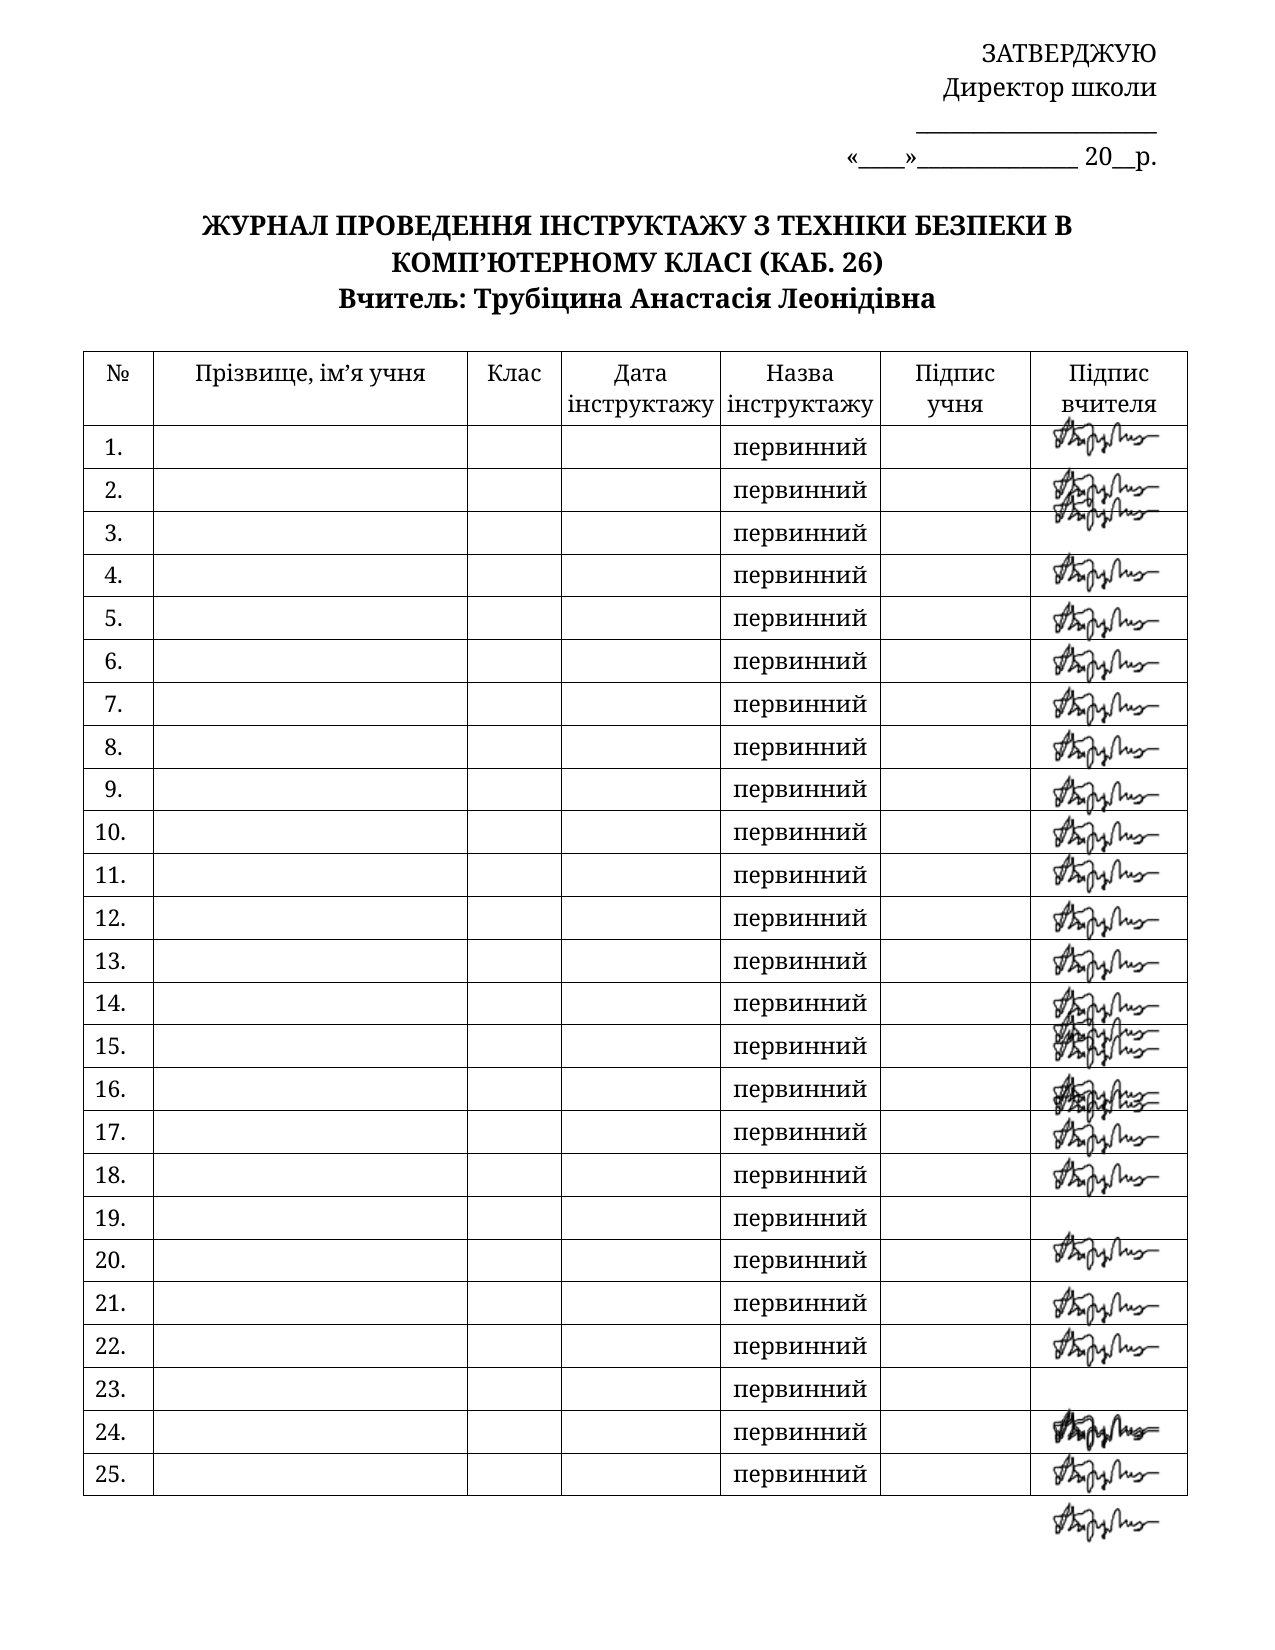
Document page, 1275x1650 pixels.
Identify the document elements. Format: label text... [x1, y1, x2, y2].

table_cell [154, 1368, 467, 1410]
table_cell первинний [721, 1154, 880, 1196]
table_cell [154, 940, 467, 982]
table_cell [84, 683, 153, 725]
table_cell [1031, 811, 1048, 853]
table_cell [154, 1197, 467, 1238]
table_cell [154, 555, 467, 596]
table_cell [1164, 854, 1187, 896]
table_header № [84, 352, 153, 425]
table_cell [1031, 512, 1187, 553]
text «____»______________ 20__р. [118, 138, 1157, 172]
table_cell первинний [721, 854, 880, 896]
table_cell [1031, 897, 1048, 939]
table_cell [84, 512, 153, 553]
table_header Прізвище, ім’я учня [154, 352, 467, 425]
table_cell [562, 1154, 720, 1196]
table_cell [84, 1411, 153, 1452]
table_cell [468, 597, 561, 639]
table_cell [468, 1368, 561, 1410]
table_cell [881, 1025, 1030, 1067]
table_cell [881, 1111, 1030, 1153]
table_cell [154, 683, 467, 725]
table_cell [84, 1197, 153, 1238]
table_cell [562, 1282, 720, 1324]
table_cell [881, 426, 1030, 468]
table_cell первинний [721, 940, 880, 982]
table_cell [562, 1325, 720, 1367]
table_cell [1164, 683, 1187, 725]
table_cell [154, 597, 467, 639]
table_cell [1164, 769, 1187, 810]
table_cell [562, 1197, 720, 1238]
table_cell [562, 1240, 720, 1281]
table_cell [468, 512, 561, 553]
table_cell первинний [721, 1368, 880, 1410]
text ЖУРНАЛ ПРОВЕДЕННЯ ІНСТРУКТАЖУ З ТЕХНІКИ БЕЗПЕКИ В КОМП’ЮТЕРНОМУ КЛАСІ (КАБ. 26) [118, 206, 1157, 280]
table_cell [562, 1111, 720, 1153]
table_cell первинний [721, 983, 880, 1024]
table_cell [881, 1411, 1030, 1452]
table_cell [84, 555, 153, 596]
table_cell [1031, 597, 1048, 639]
table_cell [881, 469, 1030, 511]
table_header Дата інструктажу [562, 352, 720, 425]
table_header Підпис учня [881, 352, 1030, 425]
table_cell [154, 983, 467, 1024]
table_cell [154, 512, 467, 553]
table_cell [84, 640, 153, 682]
table_cell [881, 1154, 1030, 1196]
table_cell [1031, 1325, 1048, 1367]
table_cell [562, 640, 720, 682]
table_cell [84, 983, 153, 1024]
table_cell [84, 1240, 153, 1281]
table_cell [154, 1068, 467, 1110]
table_cell [562, 1454, 720, 1495]
table_cell [84, 597, 153, 639]
table_cell [1031, 726, 1048, 767]
table_cell [154, 726, 467, 767]
table_cell [154, 811, 467, 853]
table_cell [1164, 983, 1187, 1024]
table_cell первинний [721, 1111, 880, 1153]
table_cell [468, 1454, 561, 1495]
table_cell [154, 1282, 467, 1324]
table_cell [1031, 640, 1048, 682]
text _____________________ [118, 104, 1157, 138]
table_cell [881, 940, 1030, 982]
table_cell [881, 769, 1030, 810]
table_cell [468, 683, 561, 725]
table_cell [84, 726, 153, 767]
table_cell [881, 1282, 1030, 1324]
table_cell [562, 983, 720, 1024]
table_cell [562, 555, 720, 596]
table_cell [1031, 983, 1048, 1024]
table_cell [468, 1068, 561, 1110]
table_cell [562, 512, 720, 553]
table_cell [562, 854, 720, 896]
table_cell [881, 1368, 1030, 1410]
table_cell [468, 640, 561, 682]
table_header Назва інструктажу [721, 352, 880, 425]
table_cell [881, 683, 1030, 725]
table_cell [468, 1197, 561, 1238]
table_cell [562, 1411, 720, 1452]
table_cell [468, 1282, 561, 1324]
table_cell [1164, 1240, 1187, 1281]
table_header Клас [468, 352, 561, 425]
table_cell [881, 726, 1030, 767]
table_cell [468, 1025, 561, 1067]
table_cell [1164, 640, 1187, 682]
text Вчитель: Трубіцина Анастасія Леонідівна [118, 280, 1157, 317]
table_cell [1031, 1154, 1048, 1196]
table_cell [562, 1025, 720, 1067]
table_cell [881, 1240, 1030, 1281]
table_cell [84, 1325, 153, 1367]
table_cell [154, 1154, 467, 1196]
table_cell [562, 726, 720, 767]
table_cell первинний [721, 1025, 880, 1067]
table_cell [562, 597, 720, 639]
table_cell [84, 769, 153, 810]
table_cell [1031, 555, 1048, 596]
table_cell [1164, 555, 1187, 596]
table_cell первинний [721, 1325, 880, 1367]
table_cell [154, 1325, 467, 1367]
table_cell [1164, 940, 1187, 982]
table_cell [881, 1197, 1030, 1238]
table_cell [154, 769, 467, 810]
table_cell [154, 1025, 467, 1067]
table_cell [468, 1240, 561, 1281]
table_cell [1031, 469, 1048, 511]
table_cell [468, 469, 561, 511]
table_cell первинний [721, 1240, 880, 1281]
table_cell [881, 1068, 1030, 1110]
table_cell [1031, 1282, 1048, 1324]
table_cell [1164, 1111, 1187, 1153]
table_cell первинний [721, 769, 880, 810]
table_cell [1031, 1240, 1048, 1281]
table_cell [881, 597, 1030, 639]
table_cell [84, 1154, 153, 1196]
table_cell первинний [721, 597, 880, 639]
table_cell [562, 683, 720, 725]
table_cell [84, 1111, 153, 1153]
table_cell [562, 897, 720, 939]
table_cell [562, 769, 720, 810]
table_cell [84, 811, 153, 853]
table_cell первинний [721, 1197, 880, 1238]
table_cell [1164, 811, 1187, 853]
table_cell [468, 769, 561, 810]
table_cell [468, 854, 561, 896]
table_cell [154, 426, 467, 468]
table_cell [468, 726, 561, 767]
table_cell [881, 1454, 1030, 1495]
table_cell [1164, 426, 1187, 468]
table_cell [468, 1411, 561, 1452]
table_cell [154, 1240, 467, 1281]
table_cell [1164, 1454, 1187, 1495]
table_cell первинний [721, 1282, 880, 1324]
table_cell [1031, 769, 1048, 810]
table_cell [1164, 597, 1187, 639]
picture [1048, 1223, 1164, 1376]
picture [1048, 544, 1164, 1206]
table_cell [881, 555, 1030, 596]
table_cell [881, 983, 1030, 1024]
text Директор школи [118, 70, 1157, 104]
table_cell [1031, 1368, 1187, 1410]
table_cell [881, 854, 1030, 896]
table_cell [84, 1454, 153, 1495]
table_cell [84, 940, 153, 982]
table_cell [881, 811, 1030, 853]
table_cell [468, 1325, 561, 1367]
table_cell [562, 940, 720, 982]
table_cell [562, 426, 720, 468]
table_cell первинний [721, 512, 880, 553]
table_cell [84, 854, 153, 896]
table_cell [468, 940, 561, 982]
picture [1048, 1400, 1164, 1551]
table_header Підпис вчителя [1031, 352, 1187, 425]
table_cell [1031, 683, 1048, 725]
table_cell [154, 1111, 467, 1153]
table_cell [84, 1068, 153, 1110]
table_cell первинний [721, 726, 880, 767]
table_cell [881, 897, 1030, 939]
table_cell [154, 469, 467, 511]
table_cell [1031, 426, 1048, 468]
table_cell [562, 811, 720, 853]
table_cell первинний [721, 555, 880, 596]
picture [1048, 408, 1164, 540]
table_cell [562, 1368, 720, 1410]
table_cell [1031, 854, 1048, 896]
table_cell первинний [721, 811, 880, 853]
table_cell [1164, 1025, 1187, 1067]
table_cell [84, 1282, 153, 1324]
table_cell [1164, 1411, 1187, 1452]
table_cell [562, 469, 720, 511]
table_cell [1164, 1282, 1187, 1324]
table_cell [1164, 1068, 1187, 1110]
table_cell [468, 983, 561, 1024]
table_cell [881, 640, 1030, 682]
table_cell [1031, 1111, 1048, 1153]
table_cell [562, 1068, 720, 1110]
table_cell [468, 426, 561, 468]
table_cell первинний [721, 683, 880, 725]
table_cell [154, 1454, 467, 1495]
table_cell [468, 897, 561, 939]
table_cell первинний [721, 1454, 880, 1495]
table_cell [1164, 1154, 1187, 1196]
table_cell [1031, 1197, 1187, 1238]
table_cell [84, 426, 153, 468]
table_cell [154, 640, 467, 682]
table_cell первинний [721, 640, 880, 682]
table_cell [1031, 1025, 1048, 1067]
table_cell [154, 1411, 467, 1452]
table_cell [154, 897, 467, 939]
table_cell [1031, 1411, 1048, 1452]
table_cell [1031, 940, 1048, 982]
table_cell [84, 469, 153, 511]
table_cell первинний [721, 1411, 880, 1452]
table_cell [84, 897, 153, 939]
table_cell [468, 811, 561, 853]
text ЗАТВЕРДЖУЮ [118, 36, 1157, 70]
table_cell [881, 512, 1030, 553]
table_cell [468, 1154, 561, 1196]
table_cell первинний [721, 897, 880, 939]
table_cell [84, 1025, 153, 1067]
table_cell [468, 1111, 561, 1153]
table_cell [84, 1368, 153, 1410]
table_cell [154, 854, 467, 896]
table_cell [1164, 897, 1187, 939]
table_cell [468, 555, 561, 596]
table_cell первинний [721, 1068, 880, 1110]
table_cell [1031, 1454, 1048, 1495]
table_cell [1031, 1068, 1048, 1110]
table_cell первинний [721, 469, 880, 511]
table_cell [1164, 1325, 1187, 1367]
table_cell [1164, 469, 1187, 511]
table_cell первинний [721, 426, 880, 468]
table_cell [881, 1325, 1030, 1367]
table_cell [1164, 726, 1187, 767]
